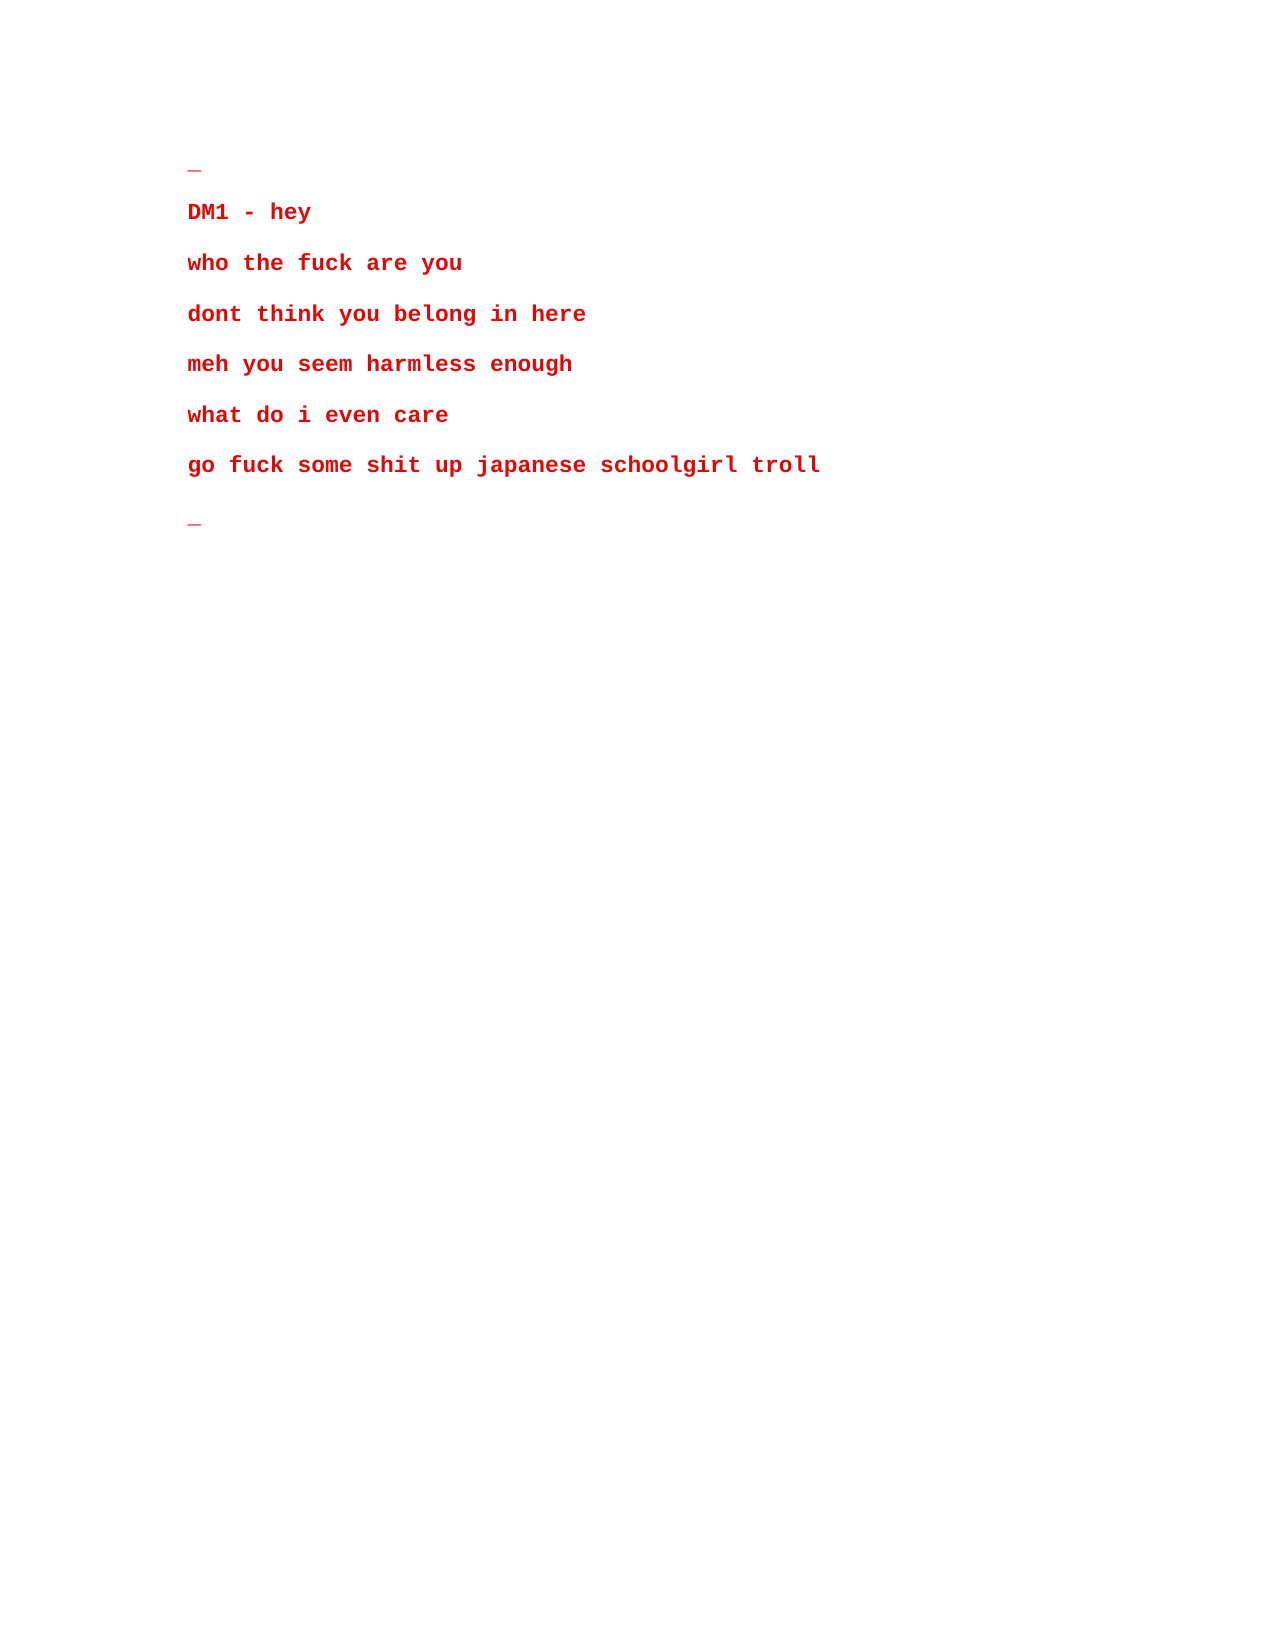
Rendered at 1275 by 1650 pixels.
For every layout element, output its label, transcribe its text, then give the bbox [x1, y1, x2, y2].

text _ [187, 504, 1087, 530]
text who the fuck are you [187, 251, 1087, 277]
text dont think you belong in here [187, 302, 1087, 328]
text meh you seem harmless enough [187, 352, 1087, 378]
text _ [187, 150, 1087, 176]
text what do i even care [187, 403, 1087, 429]
text go fuck some shit up japanese schoolgirl troll [187, 454, 1087, 480]
text DM1 - hey [187, 201, 1087, 227]
